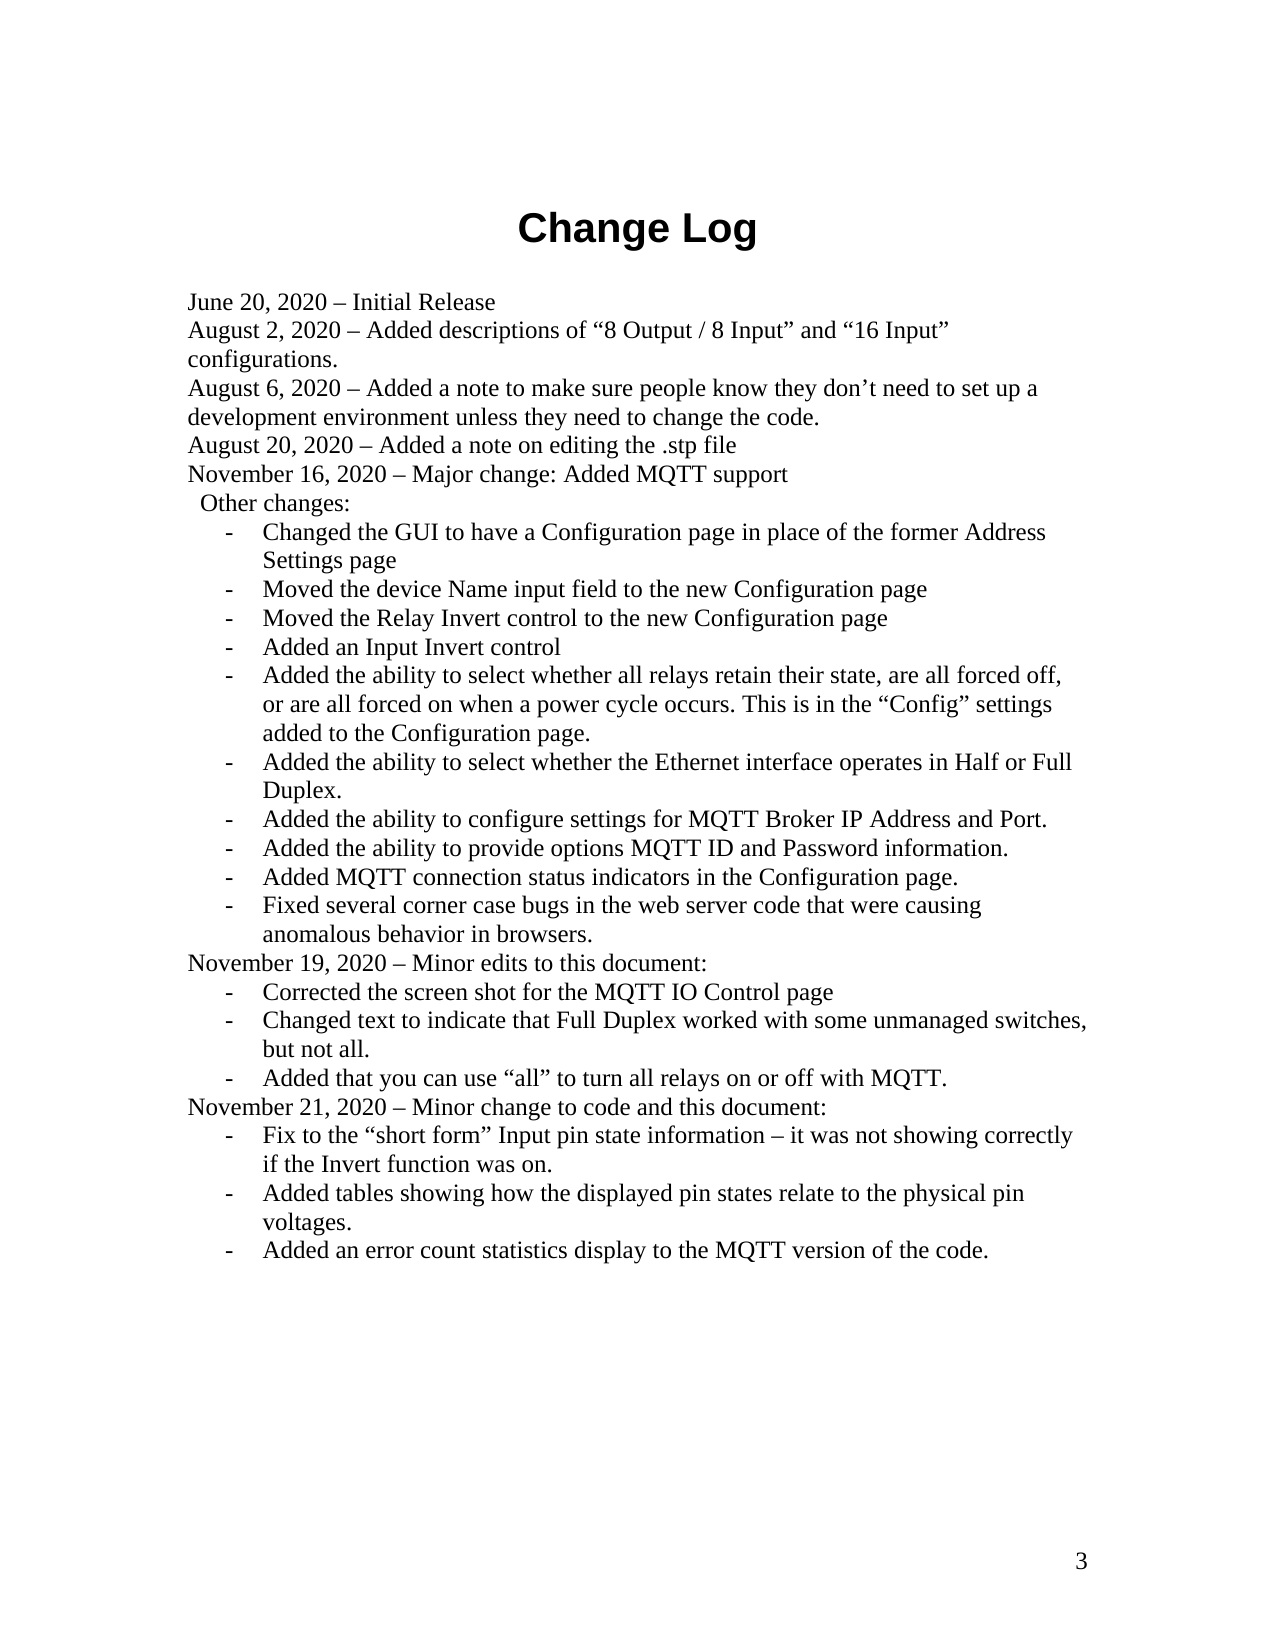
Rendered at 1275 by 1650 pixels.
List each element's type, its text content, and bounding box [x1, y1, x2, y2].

text August 2, 2020 – Added descriptions of “8 Output / 8 Input” and “16 Input” configurations. [187, 315, 1087, 373]
text November 16, 2020 – Major change: Added MQTT support [187, 459, 1087, 488]
list Added an Input Invert control [225, 632, 1087, 660]
list Added that you can use “all” to turn all relays on or off with MQTT. [225, 1063, 1087, 1092]
list Corrected the screen shot for the MQTT IO Control page [225, 977, 1087, 1005]
list Moved the device Name input field to the new Configuration page [225, 574, 1087, 603]
list Moved the Relay Invert control to the new Configuration page [225, 603, 1087, 632]
list Added the ability to provide options MQTT ID and Password information. [225, 833, 1087, 862]
list Added tables showing how the displayed pin states relate to the physical pin voltages. [225, 1178, 1087, 1235]
text Other changes: [187, 488, 1087, 517]
list Added the ability to select whether all relays retain their state, are all forced off, or are all forced on when a power cycle occurs. This is in the “Config” settings added to the Configuration page. [225, 660, 1087, 747]
text August 6, 2020 – Added a note to make sure people know they don’t need to set up a development environment unless they need to change the code. [187, 373, 1087, 430]
list Changed the GUI to have a Configuration page in place of the former Address Settings page [225, 517, 1087, 574]
list Added MQTT connection status indicators in the Configuration page. [225, 862, 1087, 890]
list Added the ability to configure settings for MQTT Broker IP Address and Port. [225, 804, 1087, 833]
subtitle Change Log [187, 204, 1087, 252]
text November 21, 2020 – Minor change to code and this document: [187, 1092, 1087, 1120]
list Added an error count statistics display to the MQTT version of the code. [225, 1235, 1087, 1264]
text November 19, 2020 – Minor edits to this document: [187, 948, 1087, 977]
list Fix to the “short form” Input pin state information – it was not showing correctly if the Invert function was on. [225, 1120, 1087, 1178]
list Changed text to indicate that Full Duplex worked with some unmanaged switches, but not all. [225, 1005, 1087, 1063]
list Added the ability to select whether the Ethernet interface operates in Half or Full Duplex. [225, 747, 1087, 804]
list Fixed several corner case bugs in the web server code that were causing anomalous behavior in browsers. [225, 890, 1087, 948]
text August 20, 2020 – Added a note on editing the .stp file [187, 430, 1087, 459]
text June 20, 2020 – Initial Release [187, 287, 1087, 315]
